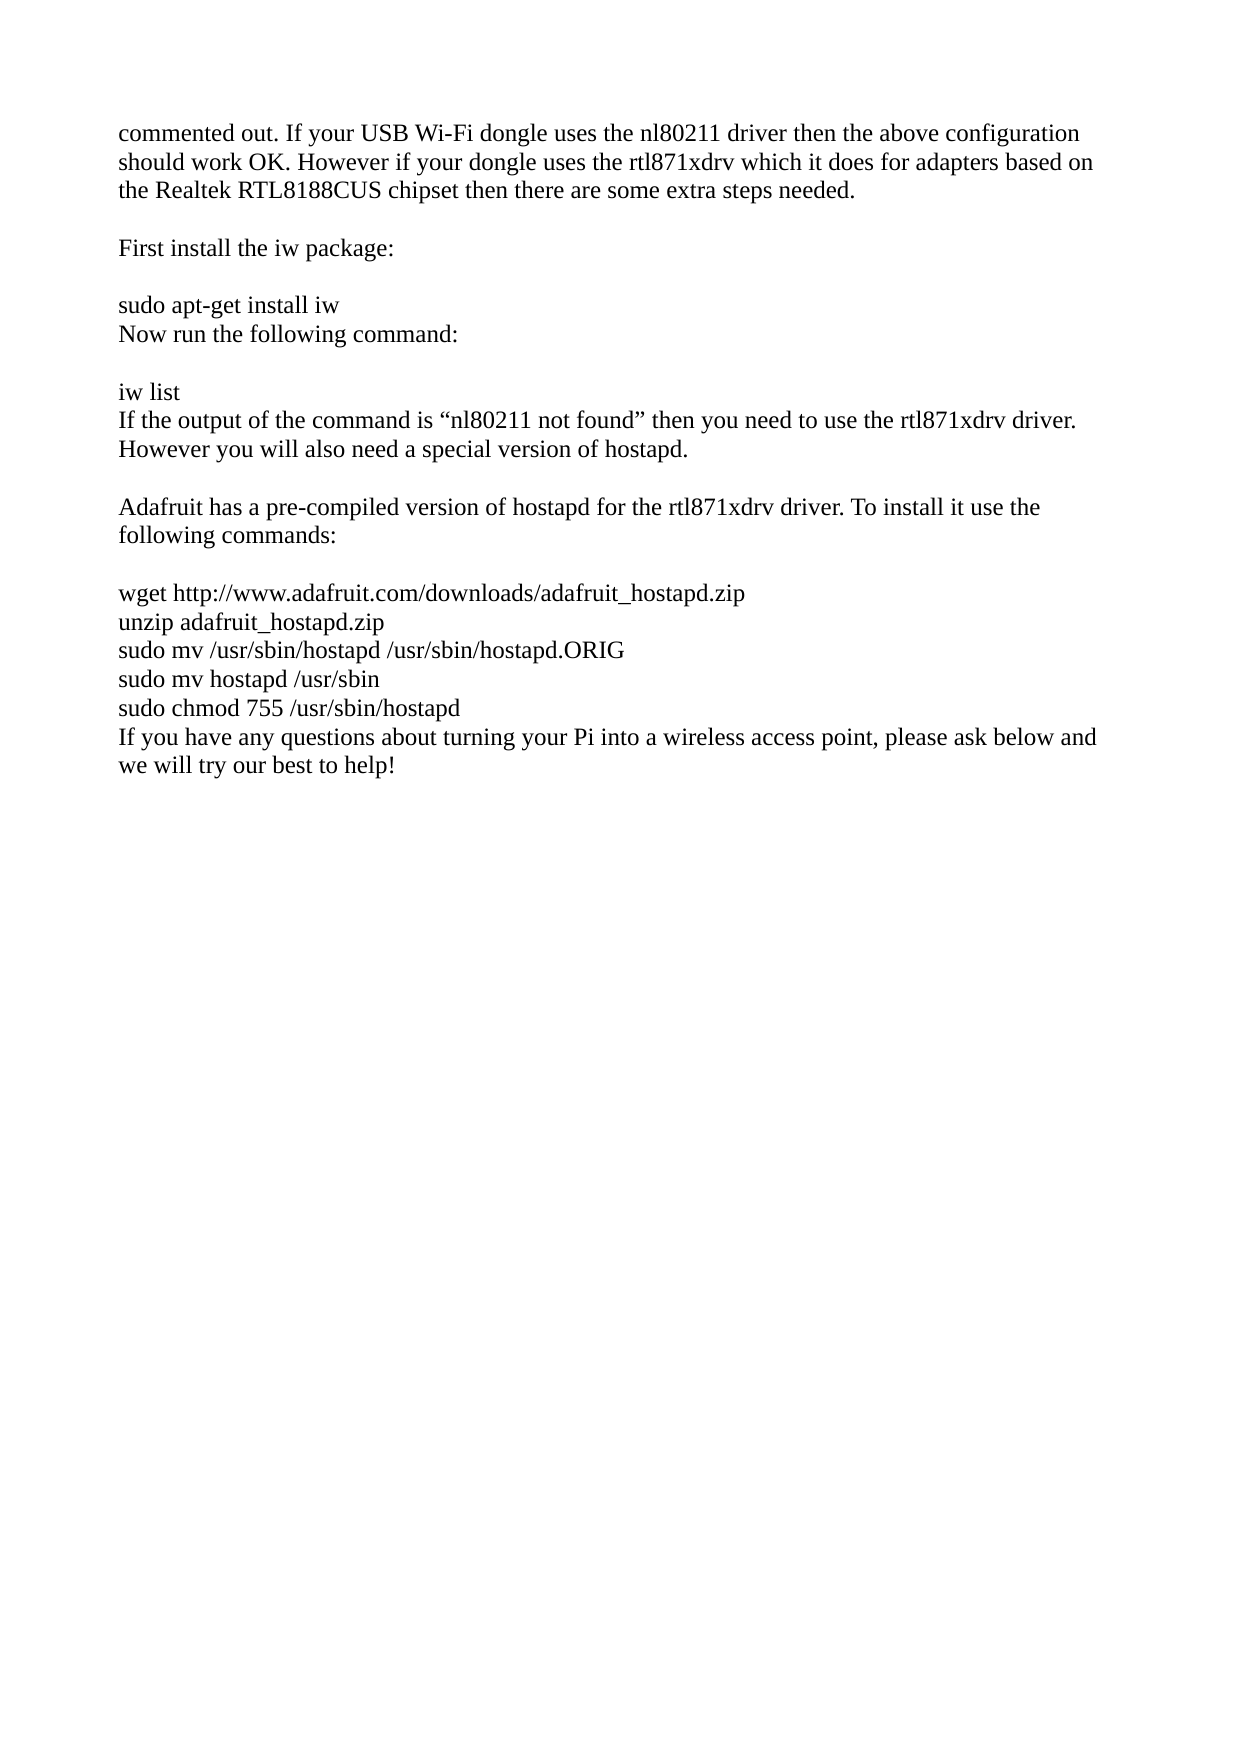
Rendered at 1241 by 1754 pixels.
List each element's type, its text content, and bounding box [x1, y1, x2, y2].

text iw list [118, 377, 1122, 406]
text Adafruit has a pre-compiled version of hostapd for the rtl871xdrv driver. To install it use the following commands: [118, 492, 1122, 549]
text commented out. If your USB Wi-Fi dongle uses the nl80211 driver then the above configuration should work OK. However if your dongle uses the rtl871xdrv which it does for adapters based on the Realtek RTL8188CUS chipset then there are some extra steps needed. [118, 118, 1122, 204]
text sudo chmod 755 /usr/sbin/hostapd [118, 693, 1122, 722]
text sudo mv /usr/sbin/hostapd /usr/sbin/hostapd.ORIG [118, 636, 1122, 664]
text wget http://www.adafruit.com/downloads/adafruit_hostapd.zip [118, 578, 1122, 607]
text sudo apt-get install iw [118, 291, 1122, 319]
text If the output of the command is “nl80211 not found” then you need to use the rtl871xdrv driver. However you will also need a special version of hostapd. [118, 406, 1122, 463]
text First install the iw package: [118, 233, 1122, 262]
text Now run the following command: [118, 319, 1122, 348]
text sudo mv hostapd /usr/sbin [118, 664, 1122, 693]
text unzip adafruit_hostapd.zip [118, 607, 1122, 636]
text If you have any questions about turning your Pi into a wireless access point, please ask below and we will try our best to help! [118, 722, 1122, 779]
